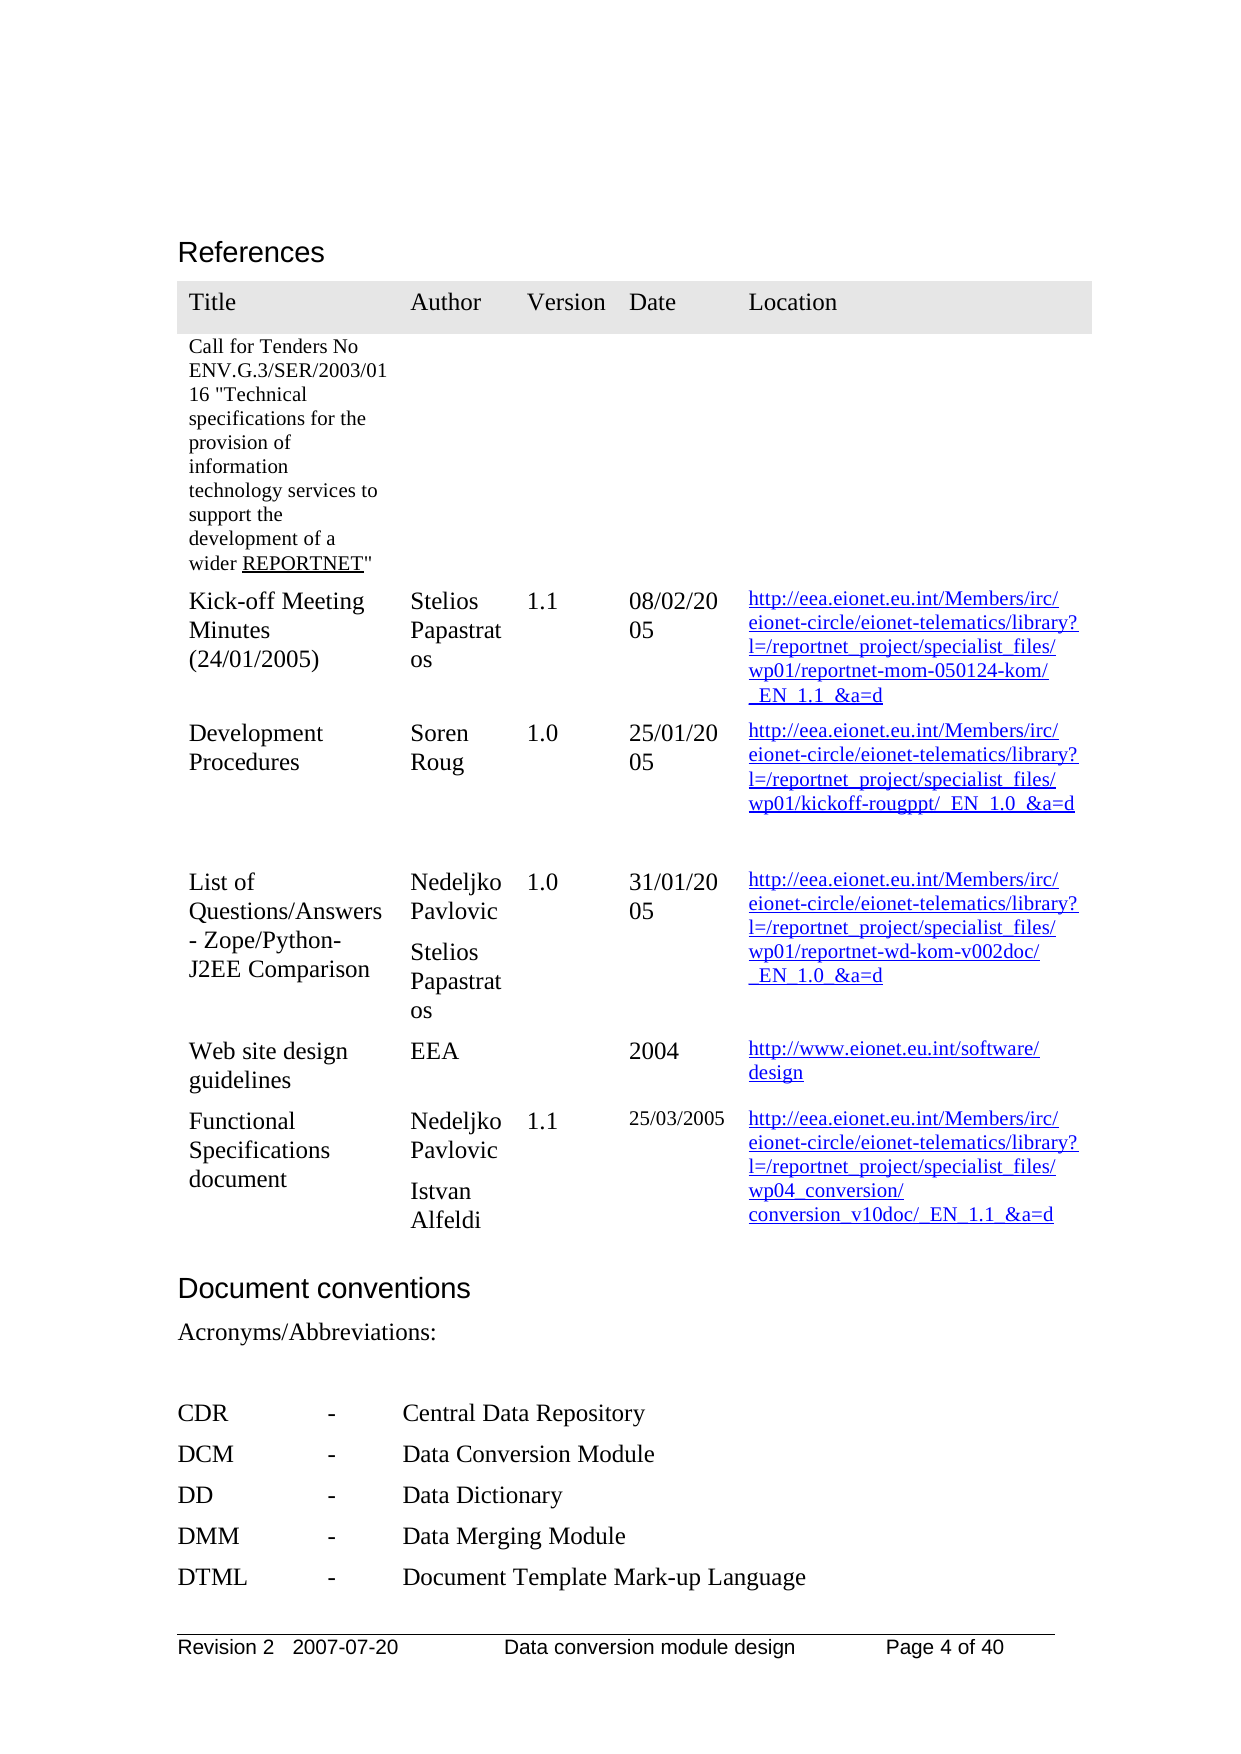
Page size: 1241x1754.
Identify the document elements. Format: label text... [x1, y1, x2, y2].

text DD - Data Dictionary [177, 1480, 1092, 1509]
table_cell Stelios Papastratos [399, 586, 515, 718]
table_cell http://eea.eionet.eu.int/Members/irc/eionet-circle/eionet-telematics/library?l=/reportnet_project/specialist_files/wp01/kickoff-rougppt/_EN_1.0_&a=d [737, 718, 1092, 867]
table_cell Functional Specifications document [177, 1106, 399, 1246]
table_cell EEA [399, 1036, 515, 1106]
table_header Title [177, 281, 399, 334]
table_cell 31/01/2005 [618, 867, 737, 1036]
table_cell Nedeljko Pavlovic Istvan Alfeldi [399, 1106, 515, 1246]
table_cell 1.1 [515, 586, 618, 718]
table_cell List of Questions/Answers - Zope/Python-J2EE Comparison [177, 867, 399, 1036]
table_cell 1.0 [515, 867, 618, 1036]
table_cell http://eea.eionet.eu.int/Members/irc/eionet-circle/eionet-telematics/library?l=/reportnet_project/specialist_files/wp01/reportnet-mom-050124-kom/_EN_1.1_&a=d [737, 586, 1092, 718]
table_cell 1.0 [515, 718, 618, 867]
text DMM - Data Merging Module [177, 1521, 1092, 1550]
table_header Author [399, 281, 515, 334]
table_cell [515, 1036, 618, 1106]
text CDR - Central Data Repository [177, 1398, 1092, 1427]
table_cell [399, 334, 515, 586]
table_cell [737, 334, 1092, 586]
table_cell Web site design guidelines [177, 1036, 399, 1106]
table_cell http://eea.eionet.eu.int/Members/irc/eionet-circle/eionet-telematics/library?l=/reportnet_project/specialist_files/wp04_conversion/conversion_v10doc/_EN_1.1_&a=d [737, 1106, 1092, 1246]
table_cell 1.1 [515, 1106, 618, 1246]
table_header Version [515, 281, 618, 334]
table_cell 08/02/2005 [618, 586, 737, 718]
table_cell 25/01/2005 [618, 718, 737, 867]
subtitle Document conventions [177, 1271, 1092, 1304]
table_cell 25/03/2005 [618, 1106, 737, 1246]
table_header Location [737, 281, 1092, 334]
table_cell [618, 334, 737, 586]
table_cell Soren Roug [399, 718, 515, 867]
table_header Date [618, 281, 737, 334]
subtitle References [177, 235, 1092, 269]
text Acronyms/Abbreviations: [177, 1317, 1092, 1346]
text DTML - Document Template Mark-up Language [177, 1562, 1092, 1591]
table_cell 2004 [618, 1036, 737, 1106]
text DCM - Data Conversion Module [177, 1439, 1092, 1468]
table_cell http://eea.eionet.eu.int/Members/irc/eionet-circle/eionet-telematics/library?l=/reportnet_project/specialist_files/wp01/reportnet-wd-kom-v002doc/_EN_1.0_&a=d [737, 867, 1092, 1036]
table_cell Development Procedures [177, 718, 399, 867]
table_cell http://www.eionet.eu.int/software/design [737, 1036, 1092, 1106]
table_cell Call for Tenders No ENV.G.3/SER/2003/0116 "Technical specifications for the provision of information technology services to support the development of a wider REPORTNET" [177, 334, 399, 586]
table_cell Nedeljko Pavlovic Stelios Papastratos [399, 867, 515, 1036]
table_cell [515, 334, 618, 586]
table_cell Kick-off Meeting Minutes (24/01/2005) [177, 586, 399, 718]
